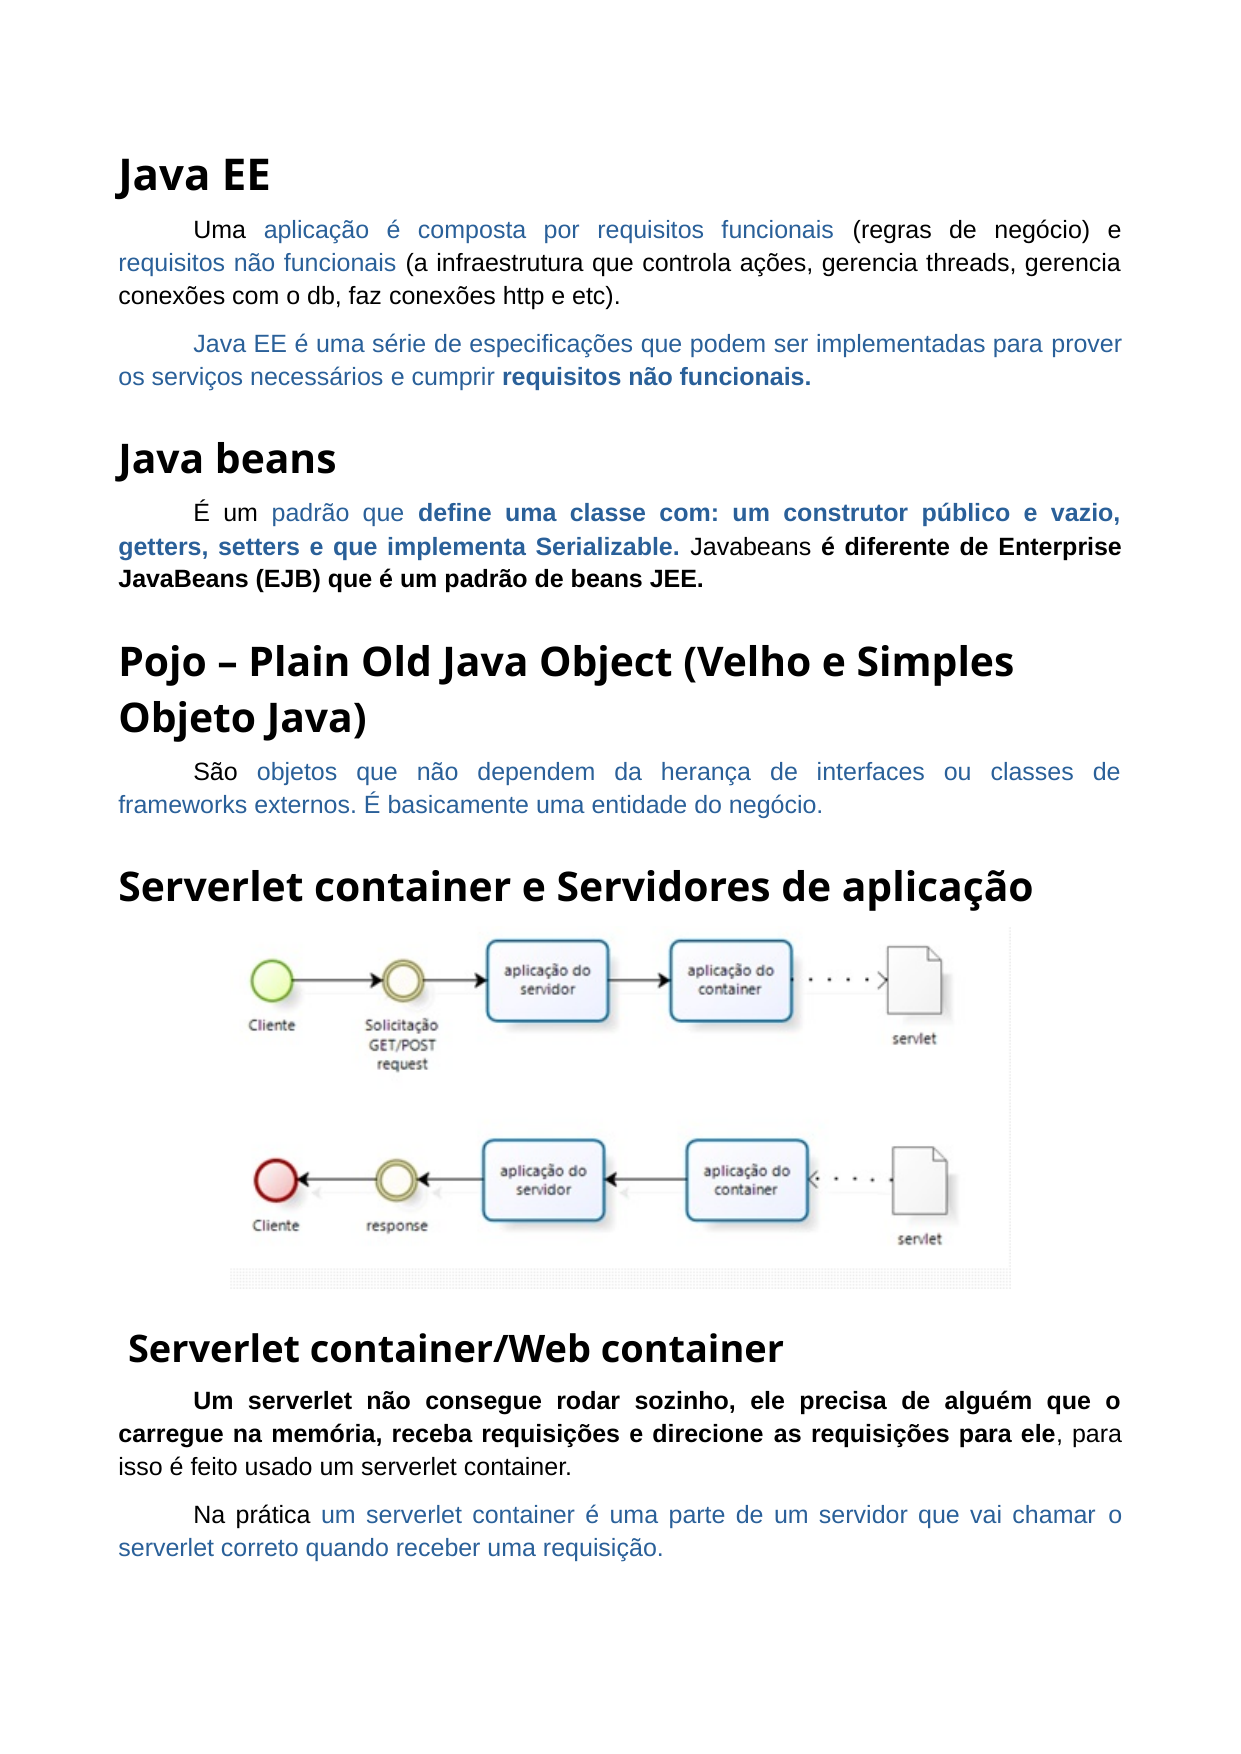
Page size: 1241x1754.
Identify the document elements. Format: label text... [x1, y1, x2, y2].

subtitle Pojo – Plain Old Java Object (Velho e Simples Objeto Java) [118, 633, 1122, 744]
subtitle Java beans [118, 430, 1122, 486]
text Java EE é uma série de especificações que podem ser implementadas para prover os serviços necessários e cumprir requisitos não funcionais. [118, 329, 1122, 391]
text Na prática um serverlet container é uma parte de um servidor que vai chamar o serverlet correto quando receber uma requisição. [118, 1500, 1122, 1562]
subtitle Serverlet container e Servidores de aplicação [118, 858, 1122, 914]
subtitle Serverlet container/Web container [118, 1322, 1122, 1374]
subtitle Java EE [118, 143, 1122, 203]
text São objetos que não dependem da herança de interfaces ou classes de frameworks externos. É basicamente uma entidade do negócio. [118, 757, 1122, 818]
text Um serverlet não consegue rodar sozinho, ele precisa de alguém que o carregue na memória, receba requisições e direcione as requisições para ele, para isso é feito usado um serverlet container. [118, 1386, 1122, 1481]
picture [229, 926, 1011, 1289]
text É um padrão que define uma classe com: um construtor público e vazio, getters, setters e que implementa Serializable. Javabeans é diferente de Enterprise JavaBeans (EJB) que é um padrão de beans JEE. [118, 498, 1122, 593]
text Uma aplicação é composta por requisitos funcionais (regras de negócio) e requisitos não funcionais (a infraestrutura que controla ações, gerencia threads, gerencia conexões com o db, faz conexões http e etc). [118, 215, 1122, 310]
